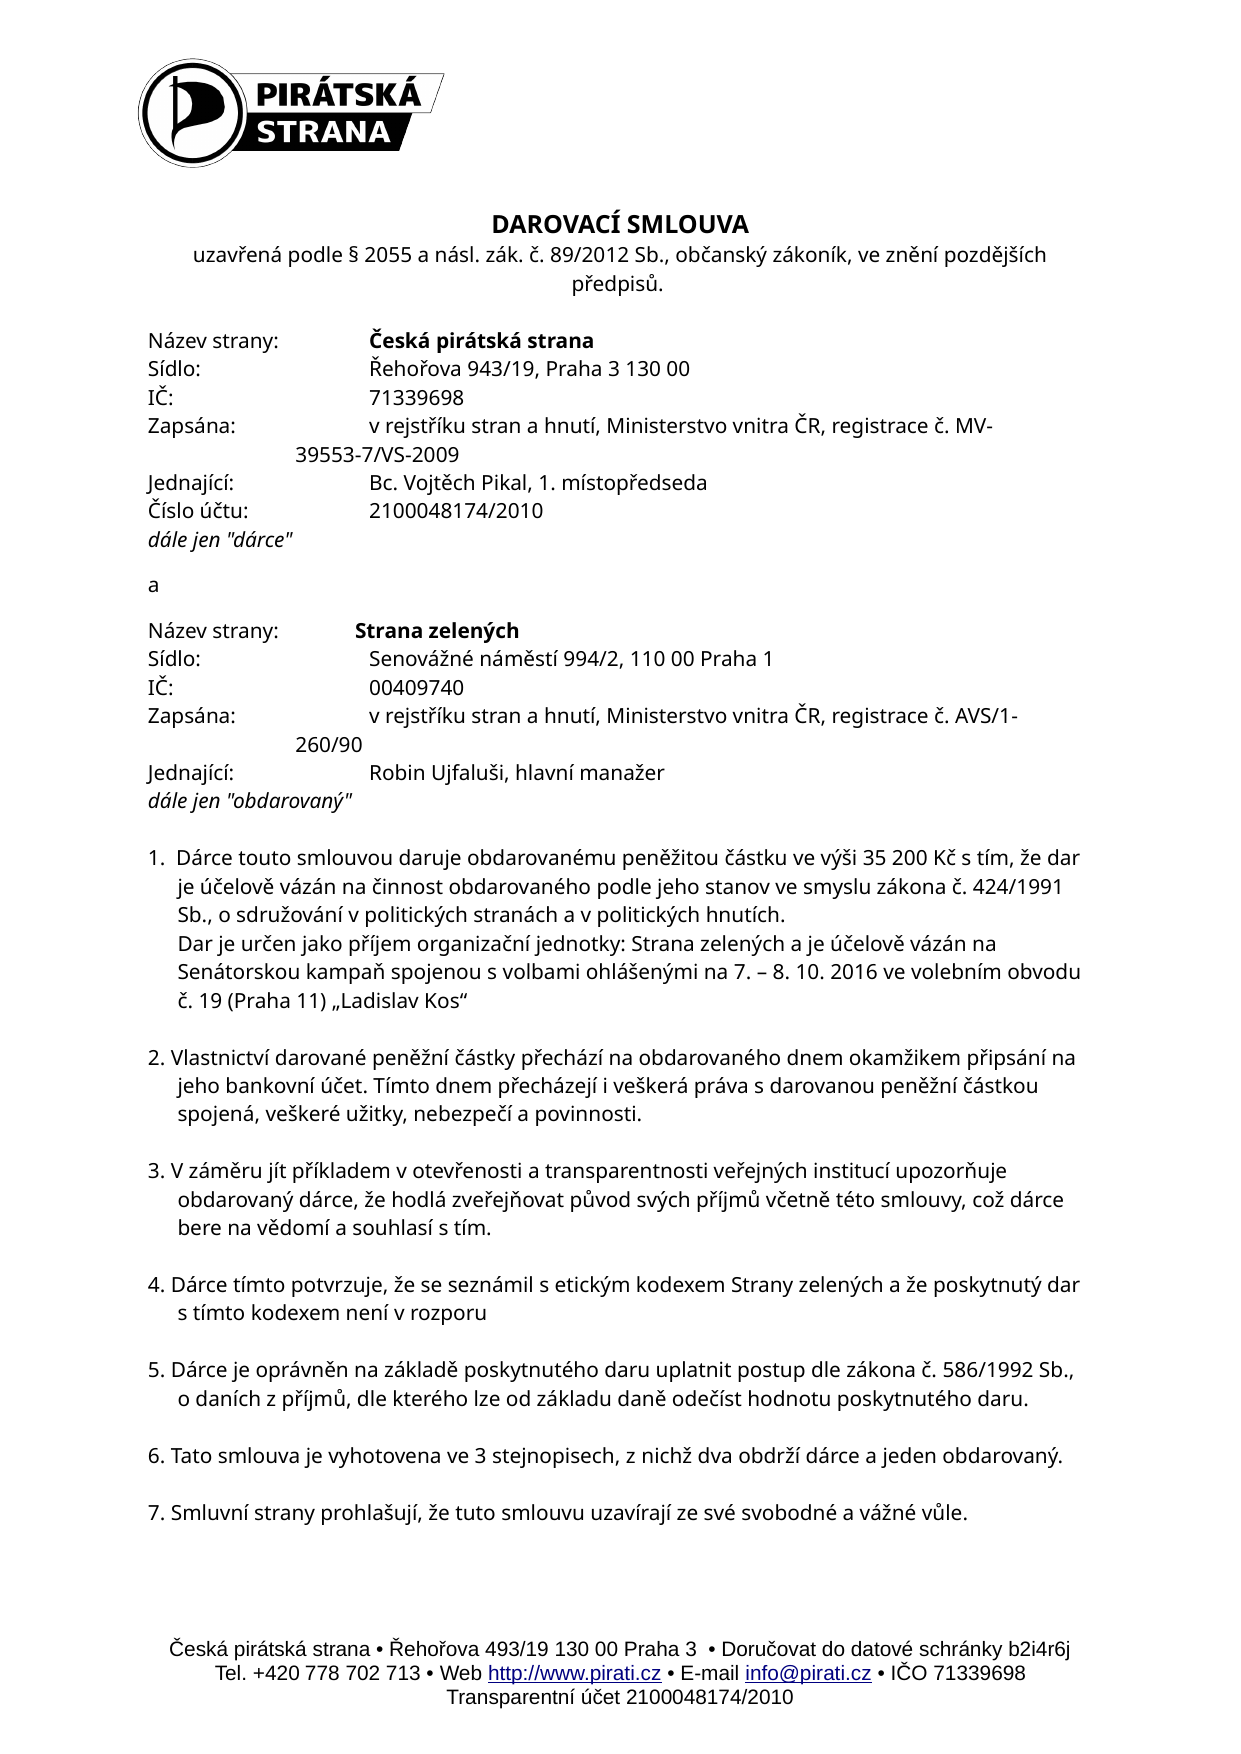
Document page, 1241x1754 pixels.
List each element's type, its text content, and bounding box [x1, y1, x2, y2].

text uzavřená podle § 2055 a násl. zák. č. 89/2012 Sb., občanský zákoník, ve znění pozdějších předpisů. [148, 241, 1093, 297]
text Jednající: Robin Ujfaluši, hlavní manažer [148, 758, 1093, 787]
text Zapsána: v rejstříku stran a hnutí, Ministerstvo vnitra ČR, registrace č. AVS/1- 260/90 [148, 701, 1093, 758]
picture [123, 43, 459, 182]
text IČ: 71339698 [148, 383, 1093, 411]
text 7. Smluvní strany prohlašují, že tuto smlouvu uzavírají ze své svobodné a vážné vůle. [148, 1498, 1093, 1526]
text dále jen "obdarovaný" [148, 787, 1093, 815]
text Sídlo: Řehořova 943/19, Praha 3 130 00 [148, 354, 1093, 383]
text Číslo účtu: 2100048174/2010 [148, 497, 1093, 525]
text a [148, 571, 1093, 599]
title Darovací smlouva [148, 207, 1093, 241]
text 5. Dárce je oprávněn na základě poskytnutého daru uplatnit postup dle zákona č. 586/1992 Sb., o daních z příjmů, dle kterého lze od základu daně odečíst hodnotu poskytnutého daru. [148, 1355, 1093, 1412]
text dále jen "dárce" [148, 525, 1093, 553]
text Zapsána: v rejstříku stran a hnutí, Ministerstvo vnitra ČR, registrace č. MV- 39553-7/VS-2009 [148, 411, 1093, 468]
text 2. Vlastnictví darované peněžní částky přechází na obdarovaného dnem okamžikem připsání na jeho bankovní účet. Tímto dnem přecházejí i veškerá práva s darovanou peněžní částkou spojená, veškeré užitky, nebezpečí a povinnosti. [148, 1043, 1093, 1128]
text 6. Tato smlouva je vyhotovena ve 3 stejnopisech, z nichž dva obdrží dárce a jeden obdarovaný. [148, 1441, 1093, 1469]
text Název strany: Strana zelených [148, 616, 1093, 644]
subtitle Název strany: Česká pirátská strana [148, 326, 1093, 354]
text Jednající: Bc. Vojtěch Pikal, 1. místopředseda [148, 468, 1093, 497]
text Sídlo: Senovážné náměstí 994/2, 110 00 Praha 1 [148, 644, 1093, 673]
text IČ: 00409740 [148, 673, 1093, 701]
text 1. Dárce touto smlouvou daruje obdarovanému peněžitou částku ve výši 35 200 Kč s tím, že dar je účelově vázán na činnost obdarovaného podle jeho stanov ve smyslu zákona č. 424/1991 Sb., o sdružování v politických stranách a v politických hnutích. Dar je určen jako příjem organizační jednotky: Strana zelených a je účelově vázán na Senátorskou kampaň spojenou s volbami ohlášenými na 7. – 8. 10. 2016 ve volebním obvodu č. 19 (Praha 11) „Ladislav Kos“ [148, 843, 1093, 1014]
text 3. V záměru jít příkladem v otevřenosti a transparentnosti veřejných institucí upozorňuje obdarovaný dárce, že hodlá zveřejňovat původ svých příjmů včetně této smlouvy, což dárce bere na vědomí a souhlasí s tím. [148, 1156, 1093, 1242]
text 4. Dárce tímto potvrzuje, že se seznámil s etickým kodexem Strany zelených a že poskytnutý dar s tímto kodexem není v rozporu [148, 1270, 1093, 1327]
